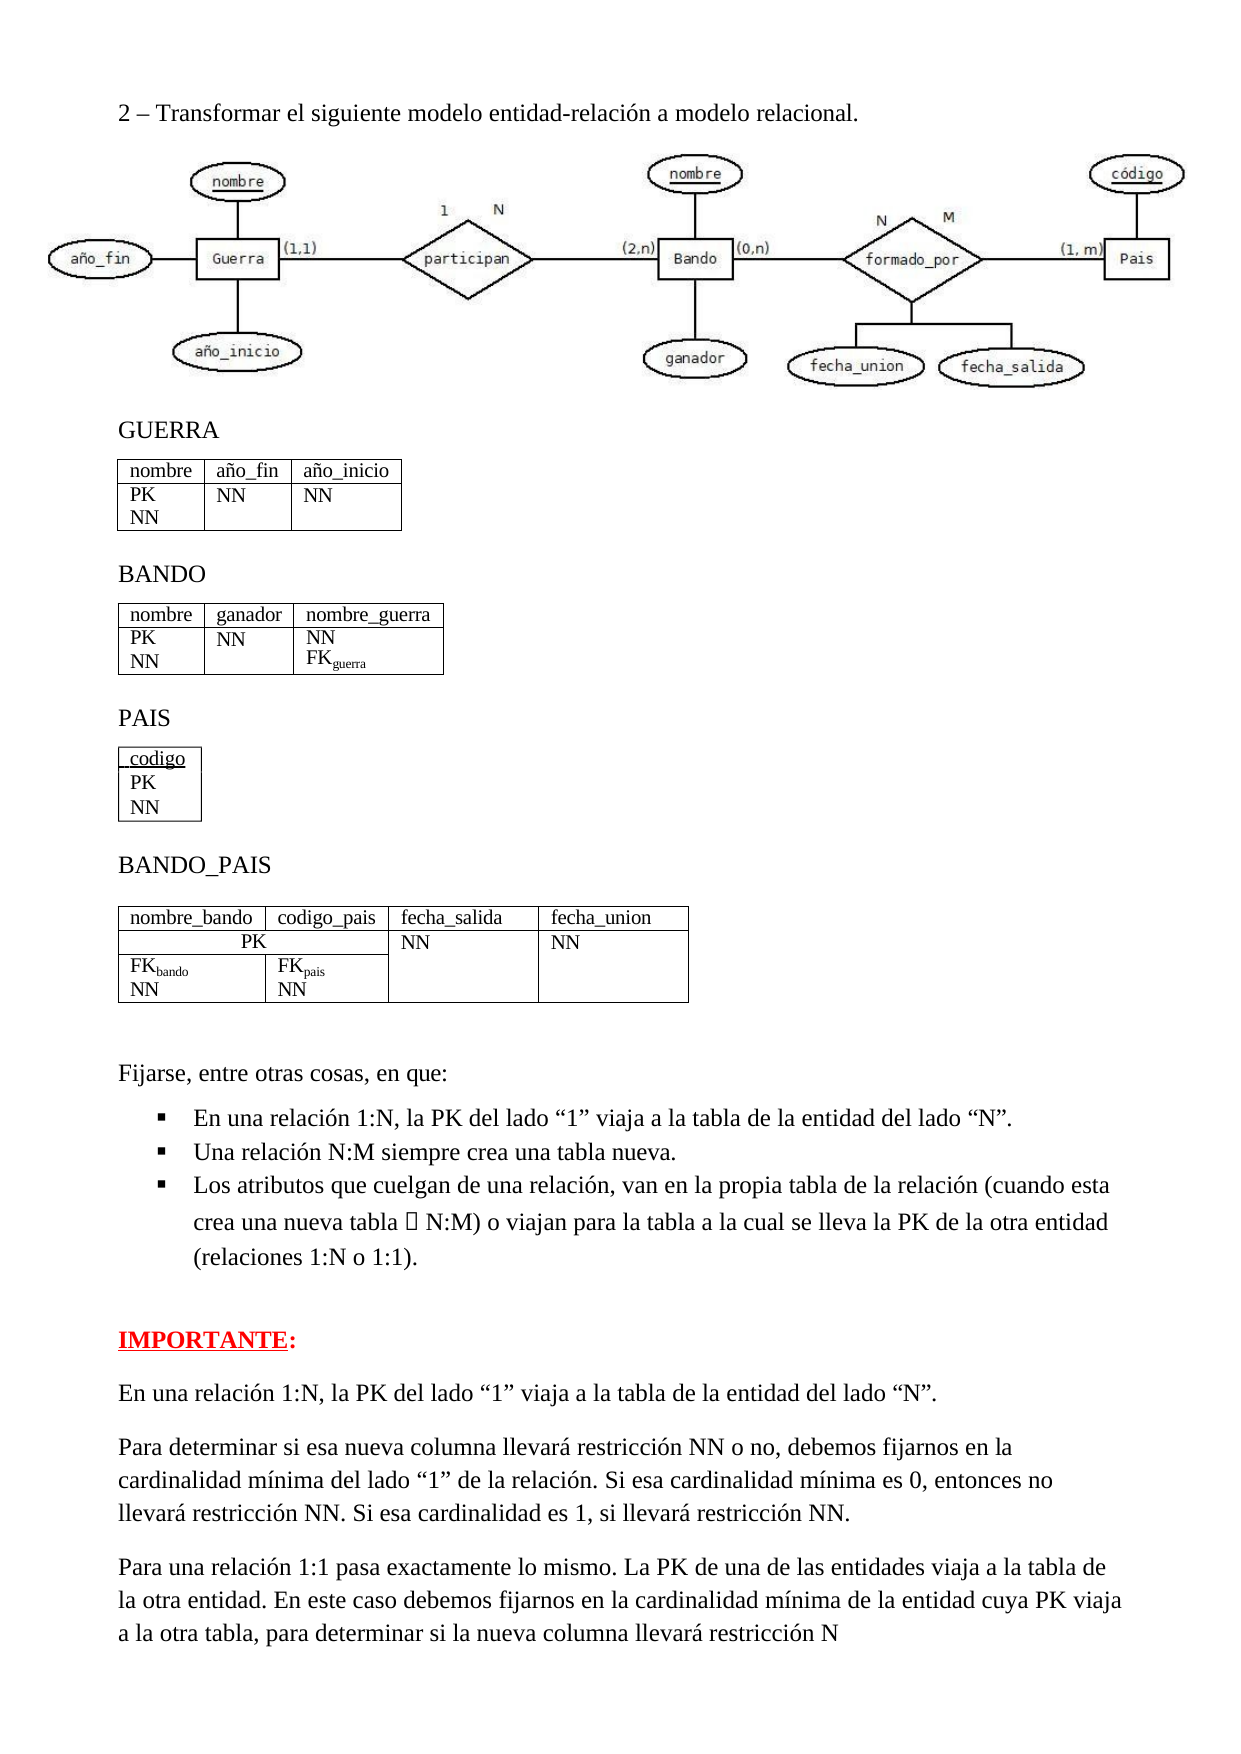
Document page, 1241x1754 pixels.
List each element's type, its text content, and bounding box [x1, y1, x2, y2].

table_cell PK [119, 931, 388, 954]
table_header nombre [118, 460, 204, 483]
table_cell NN [119, 650, 204, 674]
table_cell NN [294, 628, 443, 650]
table_header fecha_union [539, 907, 688, 930]
table_cell NN [113, 796, 207, 821]
text Fijarse, entre otras cosas, en que: [118, 1058, 1198, 1087]
list Los atributos que cuelgan de una relación, van en la propia tabla de la relación (cuando esta crea una nueva tabla  N:M) o viajan para la tabla a la cual se lleva la PK de la otra entidad (relaciones 1:N o 1:1). [156, 1170, 1118, 1271]
text Para una relación 1:1 pasa exactamente lo mismo. La PK de una de las entidades viaja a la tabla de la otra entidad. En este caso debemos fijarnos en la cardinalidad mínima de la entidad cuya PK viaja a la otra tabla, para determinar si la nueva columna llevará restricción N [118, 1552, 1122, 1646]
text PAIS [118, 703, 1198, 732]
table_header codigo [113, 747, 207, 772]
table_header año_fin [205, 460, 291, 483]
table_header nombre [119, 604, 204, 627]
table_header codigo_pais [266, 907, 388, 930]
table_cell NN [205, 484, 291, 530]
text IMPORTANTE: [118, 1325, 1198, 1354]
text En una relación 1:N, la PK del lado “1” viaja a la tabla de la entidad del lado “N”. [118, 1378, 1198, 1407]
list En una relación 1:N, la PK del lado “1” viaja a la tabla de la entidad del lado “N”. [156, 1103, 1198, 1132]
picture [47, 153, 1188, 390]
table_cell PK [119, 628, 204, 650]
table_cell NN [205, 628, 293, 674]
table_header ganador [205, 604, 293, 627]
table_cell NN [389, 931, 538, 1002]
text BANDO [118, 559, 1198, 588]
table_cell NN [539, 931, 688, 1002]
table_cell NN [292, 484, 401, 530]
text Para determinar si esa nueva columna llevará restricción NN o no, debemos fijarnos en la [118, 1432, 1198, 1461]
text GUERRA [118, 178, 1198, 444]
table_cell PK [113, 772, 207, 796]
text cardinalidad mínima del lado “1” de la relación. Si esa cardinalidad mínima es 0, entonces no llevará restricción NN. Si esa cardinalidad es 1, si llevará restricción NN. [118, 1465, 1114, 1527]
table_header año_inicio [292, 460, 401, 483]
table_header nombre_guerra [294, 604, 443, 627]
table_cell FKguerra [294, 650, 443, 674]
table_cell FKpais NN [266, 955, 388, 1002]
table_header fecha_salida [389, 907, 538, 930]
text BANDO_PAIS [118, 850, 1198, 878]
table_cell PK [118, 484, 204, 506]
table_cell FKbando NN [119, 955, 265, 1002]
list – Transformar el siguiente modelo entidad-relación a modelo relacional. [118, 98, 1198, 127]
table_cell NN [118, 506, 204, 530]
list Una relación N:M siempre crea una tabla nueva. [156, 1137, 1198, 1165]
table_header nombre_bando [119, 907, 265, 930]
